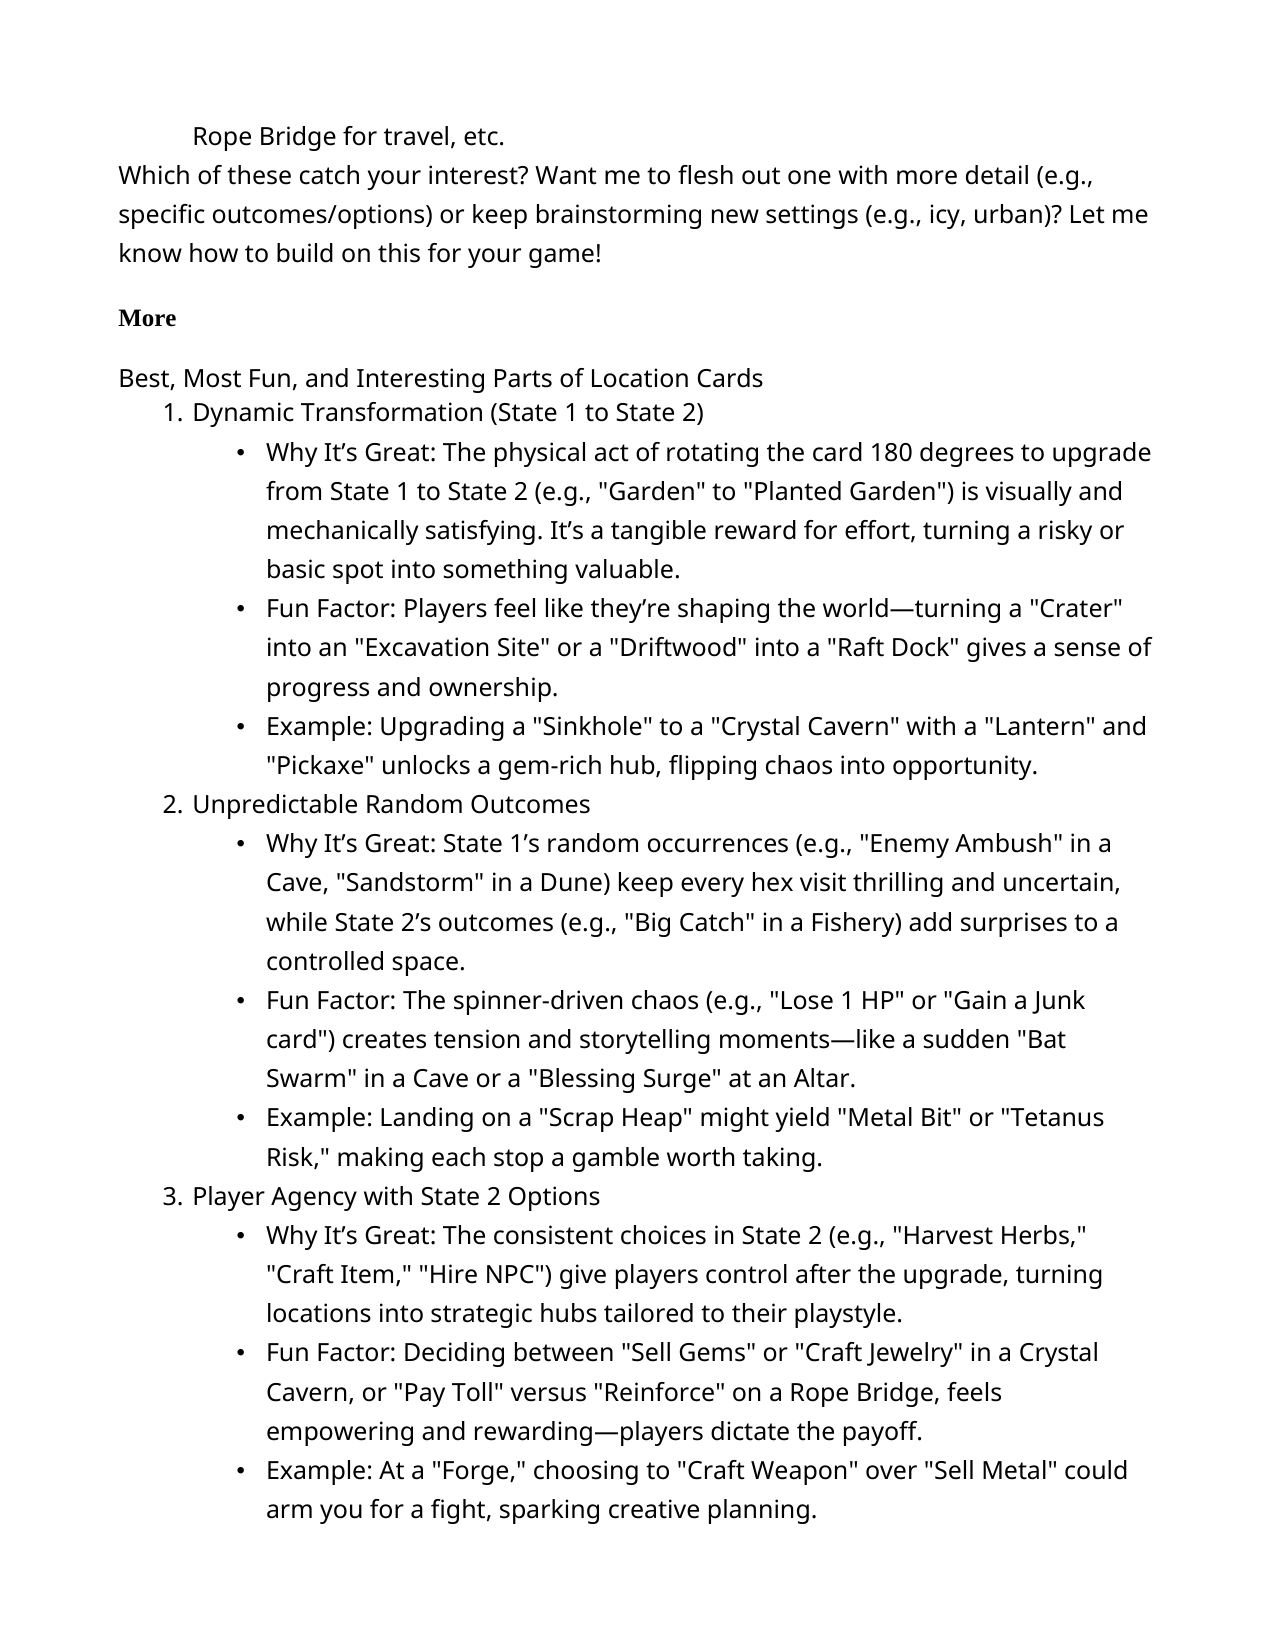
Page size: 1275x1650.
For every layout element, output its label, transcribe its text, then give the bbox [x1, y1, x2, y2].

list Dynamic Transformation (State 1 to State 2) [162, 395, 1157, 429]
list Why It’s Great: The consistent choices in State 2 (e.g., "Harvest Herbs," "Craft Item," "Hire NPC") give players control after the upgrade, turning locations into strategic hubs tailored to their playstyle. [236, 1218, 1157, 1330]
list Player Agency with State 2 Options [162, 1178, 1157, 1212]
text More Best, Most Fun, and Interesting Parts of Location Cards [118, 275, 1157, 395]
list Unpredictable Random Outcomes [162, 787, 1157, 821]
list Example: Landing on a "Scrap Heap" might yield "Metal Bit" or "Tetanus Risk," making each stop a gamble worth taking. [236, 1100, 1157, 1173]
list Fun Factor: The spinner-driven chaos (e.g., "Lose 1 HP" or "Gain a Junk card") creates tension and storytelling moments—like a sudden "Bat Swarm" in a Cave or a "Blessing Surge" at an Altar. [236, 983, 1157, 1095]
list Fun Factor: Players feel like they’re shaping the world—turning a "Crater" into an "Excavation Site" or a "Driftwood" into a "Raft Dock" gives a sense of progress and ownership. [236, 591, 1157, 703]
list Why It’s Great: The physical act of rotating the card 180 degrees to upgrade from State 1 to State 2 (e.g., "Garden" to "Planted Garden") is visually and mechanically satisfying. It’s a tangible reward for effort, turning a risky or basic spot into something valuable. [236, 434, 1157, 586]
list Example: Upgrading a "Sinkhole" to a "Crystal Cavern" with a "Lantern" and "Pickaxe" unlocks a gem-rich hub, flipping chaos into opportunity. [236, 708, 1157, 782]
text Which of these catch your interest? Want me to flesh out one with more detail (e.g., specific outcomes/options) or keep brainstorming new settings (e.g., icy, urban)? Let me know how to build on this for your game! [118, 157, 1157, 270]
list Rope Bridge for travel, etc. [162, 118, 1157, 152]
list Fun Factor: Deciding between "Sell Gems" or "Craft Jewelry" in a Crystal Cavern, or "Pay Toll" versus "Reinforce" on a Rope Bridge, feels empowering and rewarding—players dictate the payoff. [236, 1335, 1157, 1447]
list Why It’s Great: State 1’s random occurrences (e.g., "Enemy Ambush" in a Cave, "Sandstorm" in a Dune) keep every hex visit thrilling and uncertain, while State 2’s outcomes (e.g., "Big Catch" in a Fishery) add surprises to a controlled space. [236, 826, 1157, 977]
list Example: At a "Forge," choosing to "Craft Weapon" over "Sell Metal" could arm you for a fight, sparking creative planning. [236, 1453, 1157, 1526]
